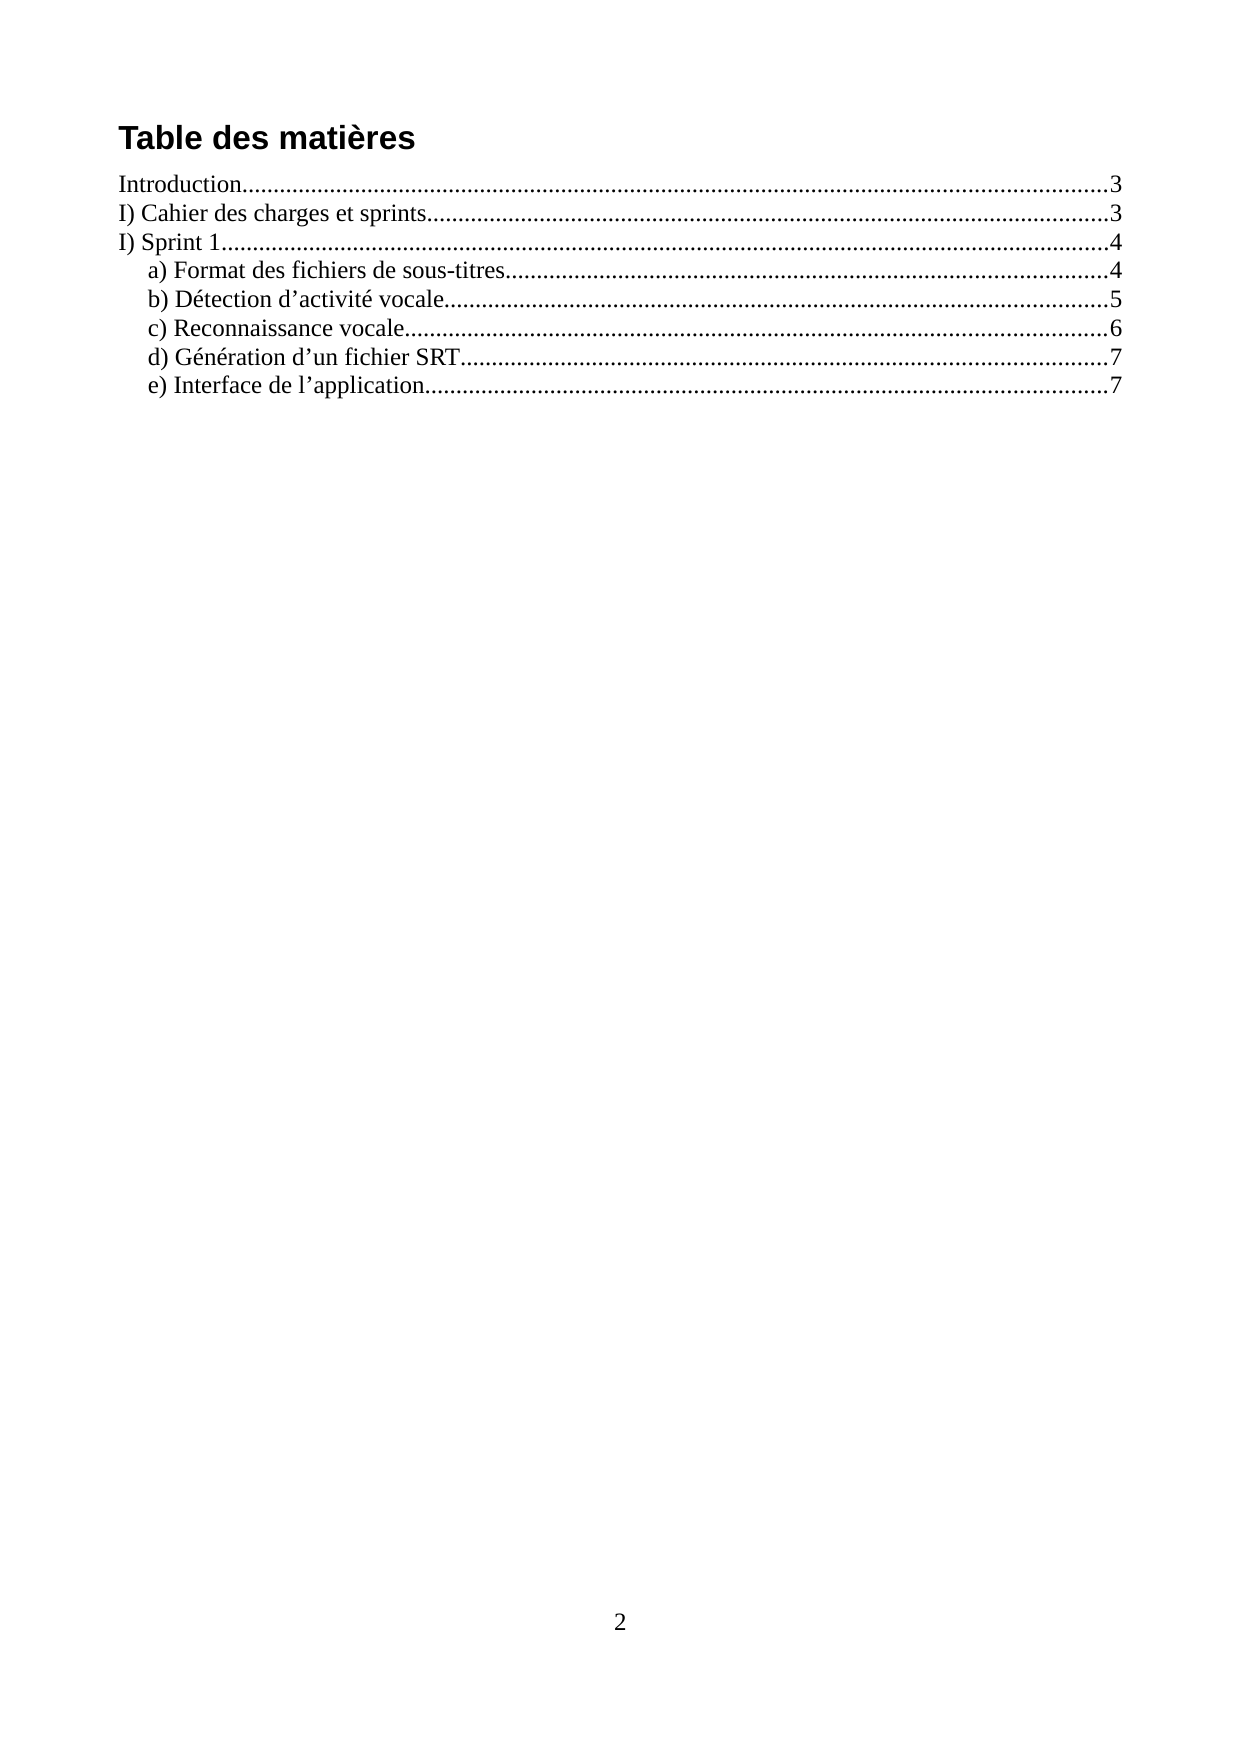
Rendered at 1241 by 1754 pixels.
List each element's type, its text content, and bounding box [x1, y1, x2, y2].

text b) Détection d’activité vocale 5 [148, 284, 1122, 313]
text d) Génération d’un fichier SRT 7 [148, 342, 1122, 370]
text I) Cahier des charges et sprints 3 [118, 198, 1122, 227]
subtitle Table des matières [118, 118, 1122, 157]
text c) Reconnaissance vocale 6 [148, 313, 1122, 342]
text Introduction 3 [118, 169, 1122, 198]
text a) Format des fichiers de sous-titres 4 [148, 255, 1122, 284]
text e) Interface de l’application 7 [148, 370, 1122, 399]
text I) Sprint 1 4 [118, 227, 1122, 255]
